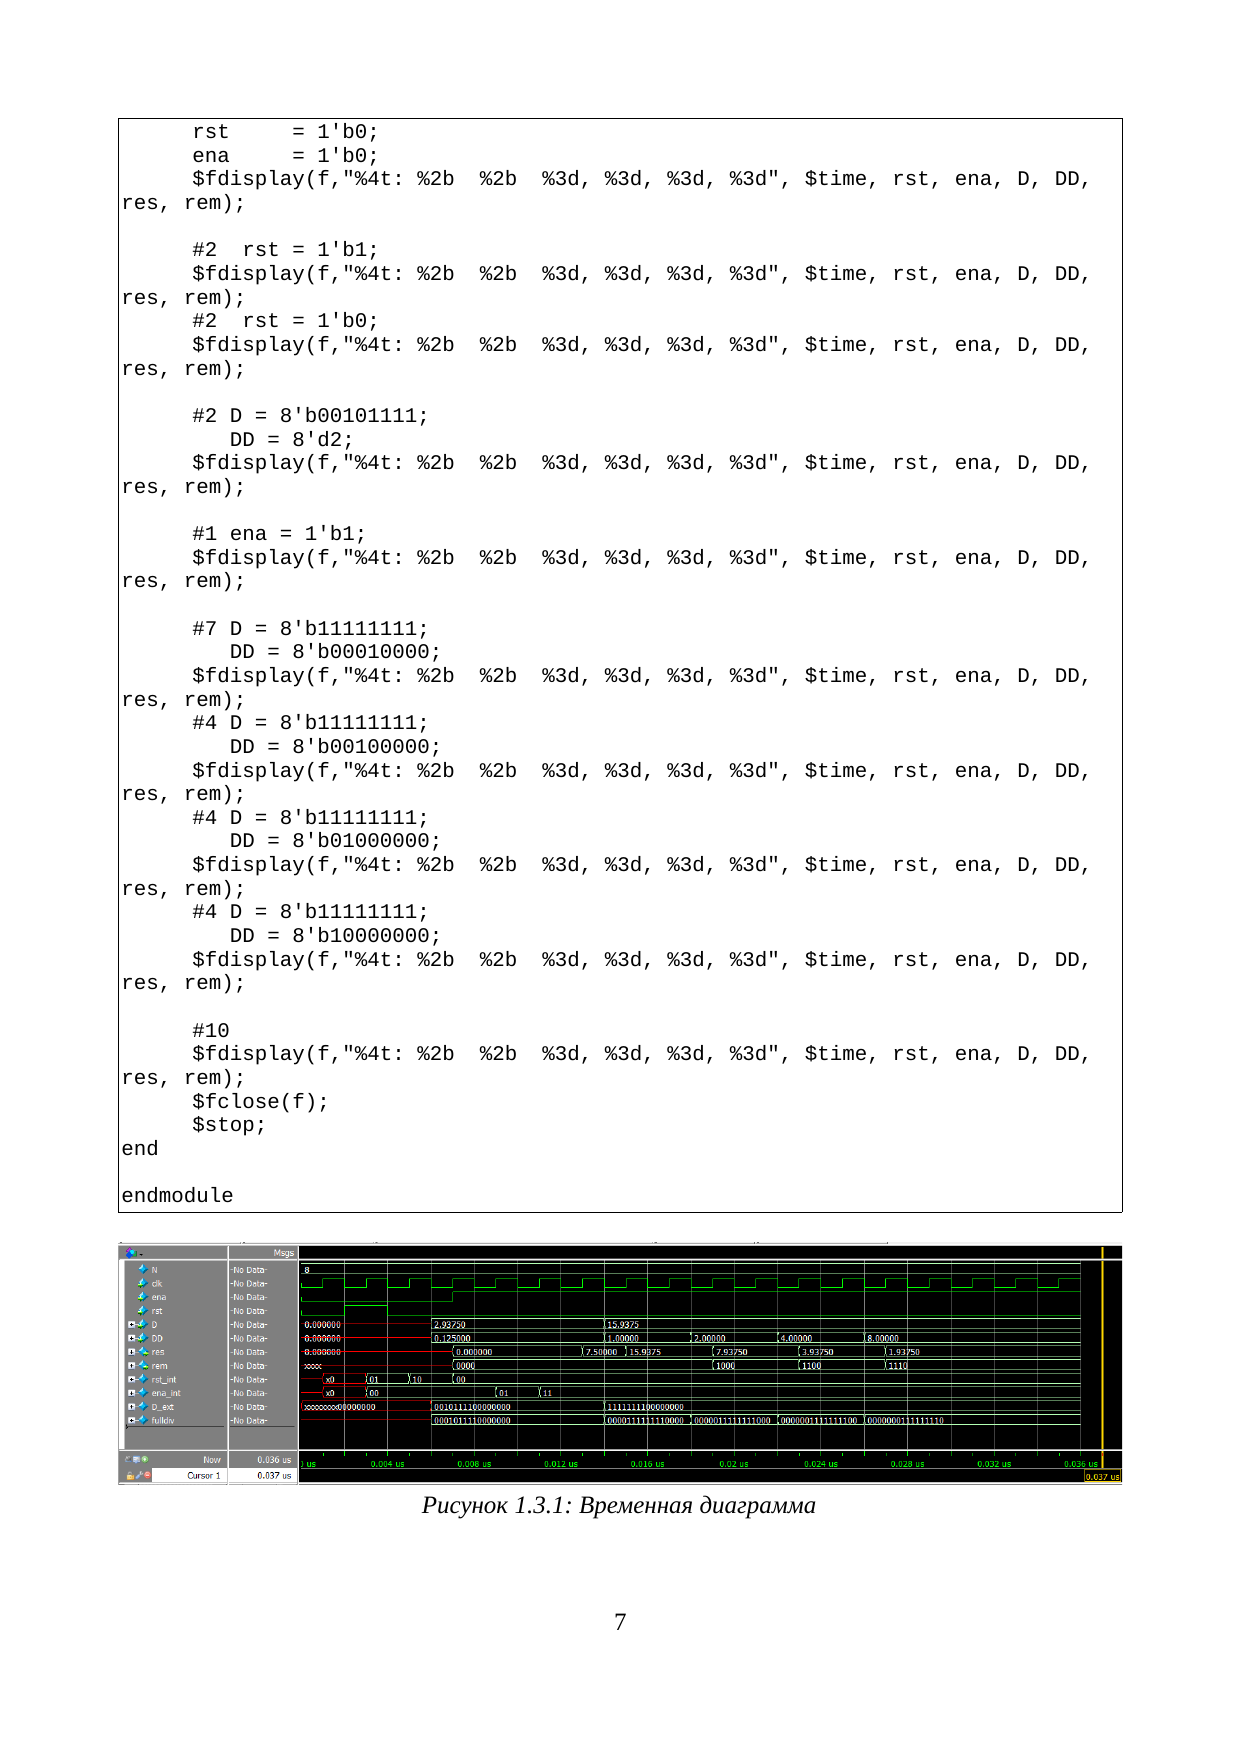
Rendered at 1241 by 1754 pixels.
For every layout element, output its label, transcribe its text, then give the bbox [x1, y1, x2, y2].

list DD = 8'b10000000; [119, 922, 1122, 946]
list #7 D = 8'b11111111; [119, 615, 1122, 638]
list $fdisplay(f,"%4t: %2b %2b %3d, %3d, %3d, %3d", $time, rst, ena, D, DD, res, rem); [119, 1040, 1122, 1088]
list rst = 1'b0; [119, 119, 1122, 142]
list $fdisplay(f,"%4t: %2b %2b %3d, %3d, %3d, %3d", $time, rst, ena, D, DD, res, rem); [119, 662, 1122, 709]
list #4 D = 8'b11111111; [119, 804, 1122, 827]
list $fdisplay(f,"%4t: %2b %2b %3d, %3d, %3d, %3d", $time, rst, ena, D, DD, res, rem); [119, 851, 1122, 898]
list #2 D = 8'b00101111; [119, 402, 1122, 426]
list $fdisplay(f,"%4t: %2b %2b %3d, %3d, %3d, %3d", $time, rst, ena, D, DD, res, rem); [119, 544, 1122, 594]
text Рисунок 1.3.1: Временная диаграмма [118, 1485, 1122, 1519]
list DD = 8'b00010000; [119, 638, 1122, 662]
list $fdisplay(f,"%4t: %2b %2b %3d, %3d, %3d, %3d", $time, rst, ena, D, DD, res, rem); [119, 946, 1122, 996]
list #4 D = 8'b11111111; [119, 898, 1122, 922]
list DD = 8'd2; [119, 426, 1122, 449]
list DD = 8'b00100000; [119, 733, 1122, 757]
list #2 rst = 1'b0; [119, 307, 1122, 331]
list $fdisplay(f,"%4t: %2b %2b %3d, %3d, %3d, %3d", $time, rst, ena, D, DD, res, rem); [119, 757, 1122, 804]
list #2 rst = 1'b1; [119, 236, 1122, 260]
list #4 D = 8'b11111111; [119, 709, 1122, 733]
list DD = 8'b01000000; [119, 827, 1122, 851]
list $stop; [119, 1111, 1122, 1135]
list endmodule [119, 1182, 1122, 1212]
list ena = 1'b0; [119, 142, 1122, 165]
list $fdisplay(f,"%4t: %2b %2b %3d, %3d, %3d, %3d", $time, rst, ena, D, DD, res, rem); [119, 449, 1122, 499]
list $fdisplay(f,"%4t: %2b %2b %3d, %3d, %3d, %3d", $time, rst, ena, D, DD, res, rem); [119, 165, 1122, 216]
list #10 [119, 1017, 1122, 1040]
list #1 ena = 1'b1; [119, 520, 1122, 544]
picture [118, 1242, 1123, 1485]
list $fdisplay(f,"%4t: %2b %2b %3d, %3d, %3d, %3d", $time, rst, ena, D, DD, res, rem); [119, 331, 1122, 381]
list $fclose(f); [119, 1088, 1122, 1111]
list $fdisplay(f,"%4t: %2b %2b %3d, %3d, %3d, %3d", $time, rst, ena, D, DD, res, rem); [119, 260, 1122, 307]
list end [119, 1135, 1122, 1162]
